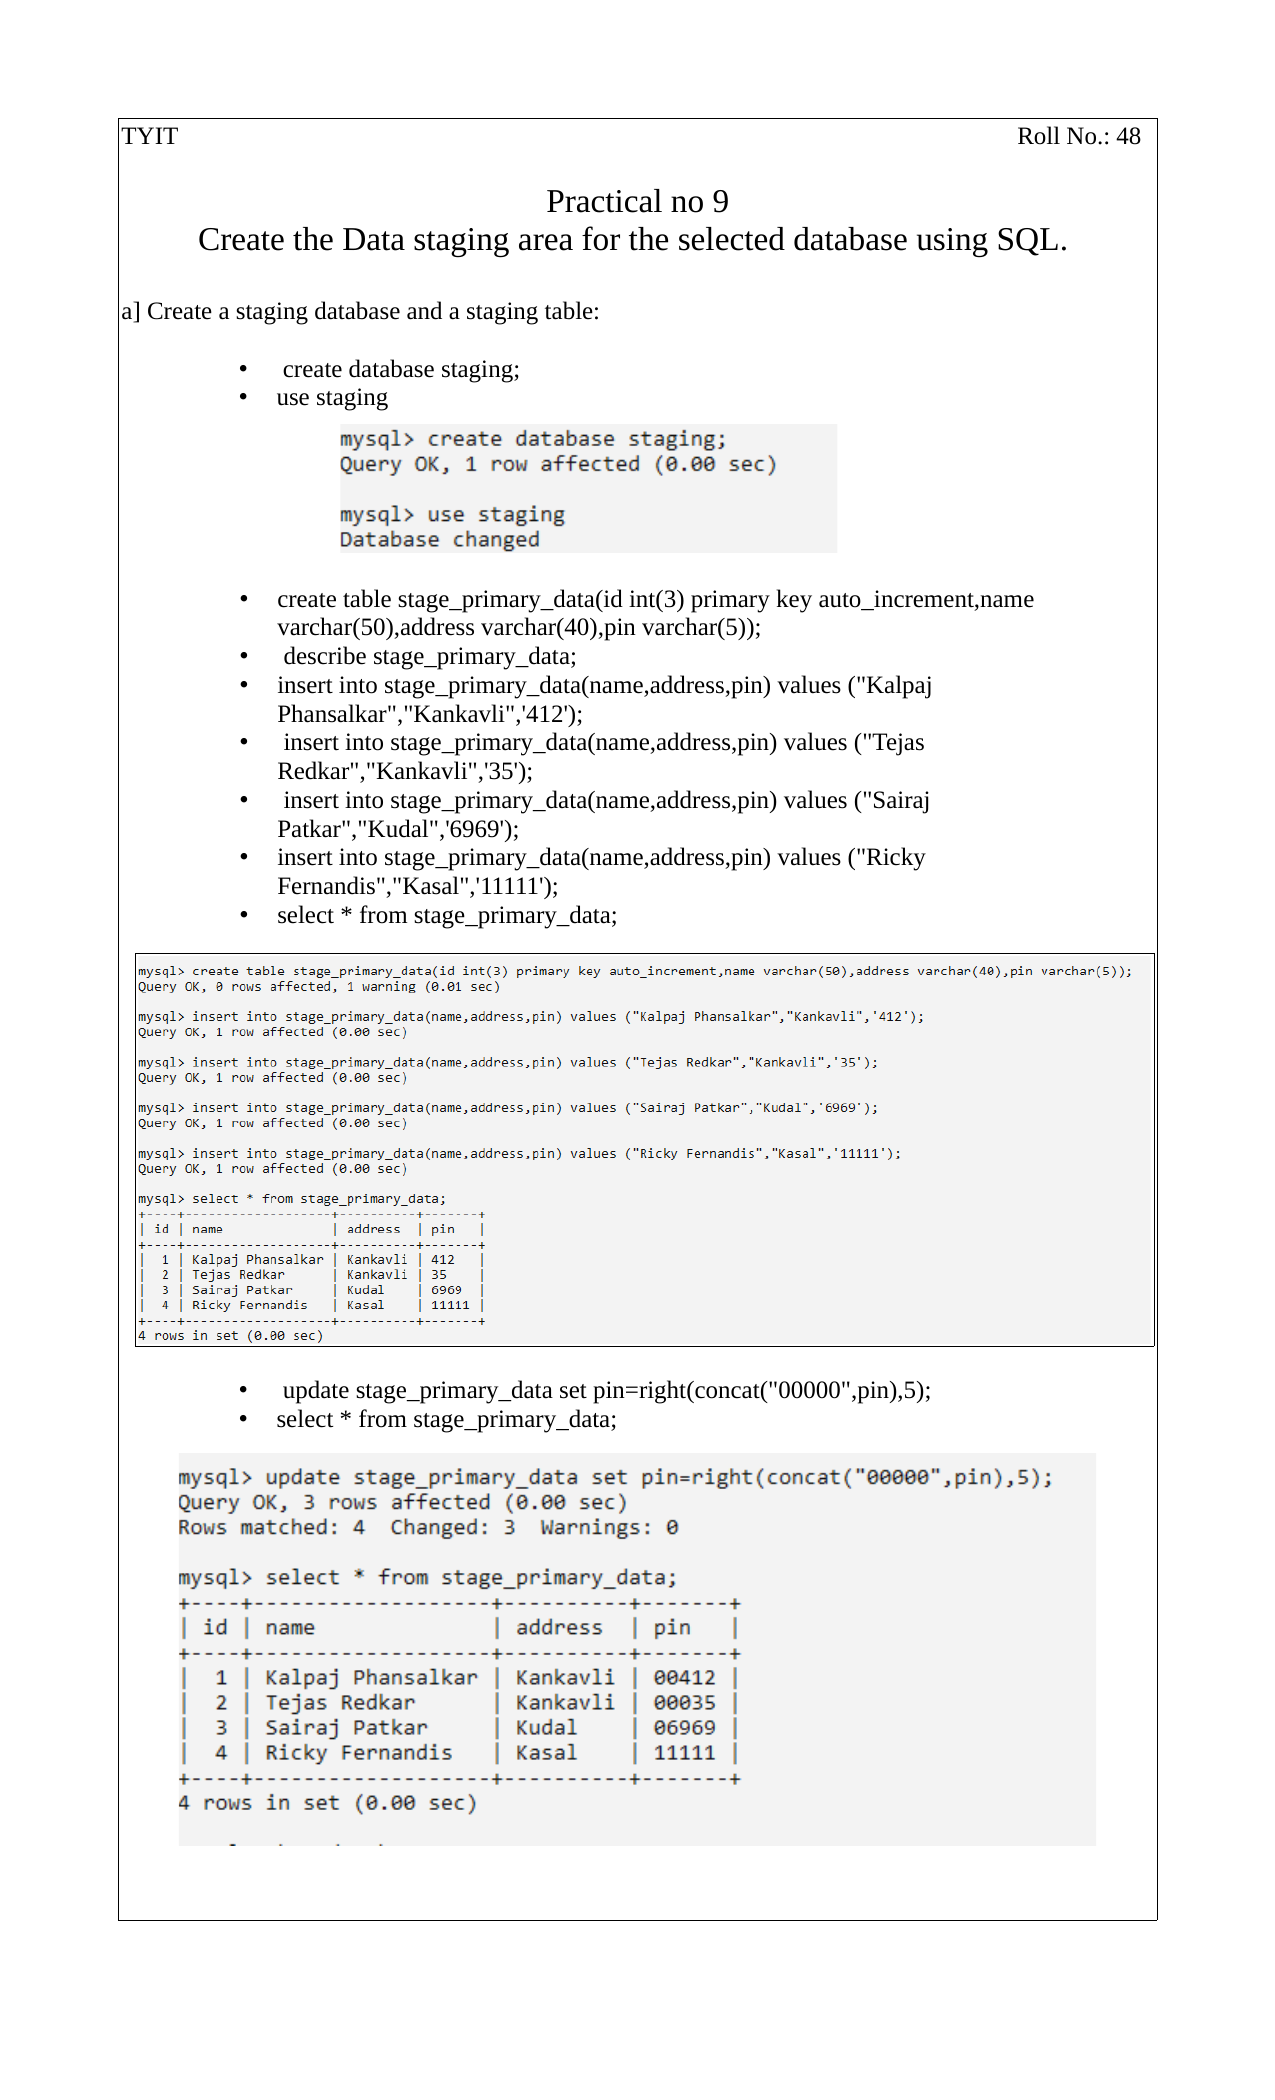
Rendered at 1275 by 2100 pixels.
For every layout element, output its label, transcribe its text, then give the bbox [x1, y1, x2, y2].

text a] Create a staging database and a staging table: [121, 296, 1154, 325]
picture [178, 1453, 1097, 1846]
list use staging [239, 382, 1154, 411]
list insert into stage_primary_data(name,address,pin) values ("Kalpaj Phansalkar","Kankavli",'412'); [239, 670, 1154, 727]
list insert into stage_primary_data(name,address,pin) values ("Ricky Fernandis","Kasal",'11111'); [239, 842, 1154, 900]
text Create the Data staging area for the selected database using SQL. [121, 219, 1154, 258]
picture [340, 424, 838, 553]
list create database staging; [239, 354, 1154, 382]
list insert into stage_primary_data(name,address,pin) values ("Tejas Redkar","Kankavli",'35'); [239, 727, 1154, 785]
list create table stage_primary_data(id int(3) primary key auto_increment,name varchar(50),address varchar(40),pin varchar(5)); [239, 584, 1154, 641]
list select * from stage_primary_data; [239, 900, 1154, 929]
list insert into stage_primary_data(name,address,pin) values ("Sairaj Patkar","Kudal",'6969'); [239, 785, 1154, 842]
list describe stage_primary_data; [239, 641, 1154, 670]
list update stage_primary_data set pin=right(concat("00000",pin),5); [239, 1375, 1154, 1404]
list select * from stage_primary_data; [239, 1404, 1154, 1433]
picture [138, 956, 1151, 1344]
text Practical no 9 [121, 181, 1154, 219]
